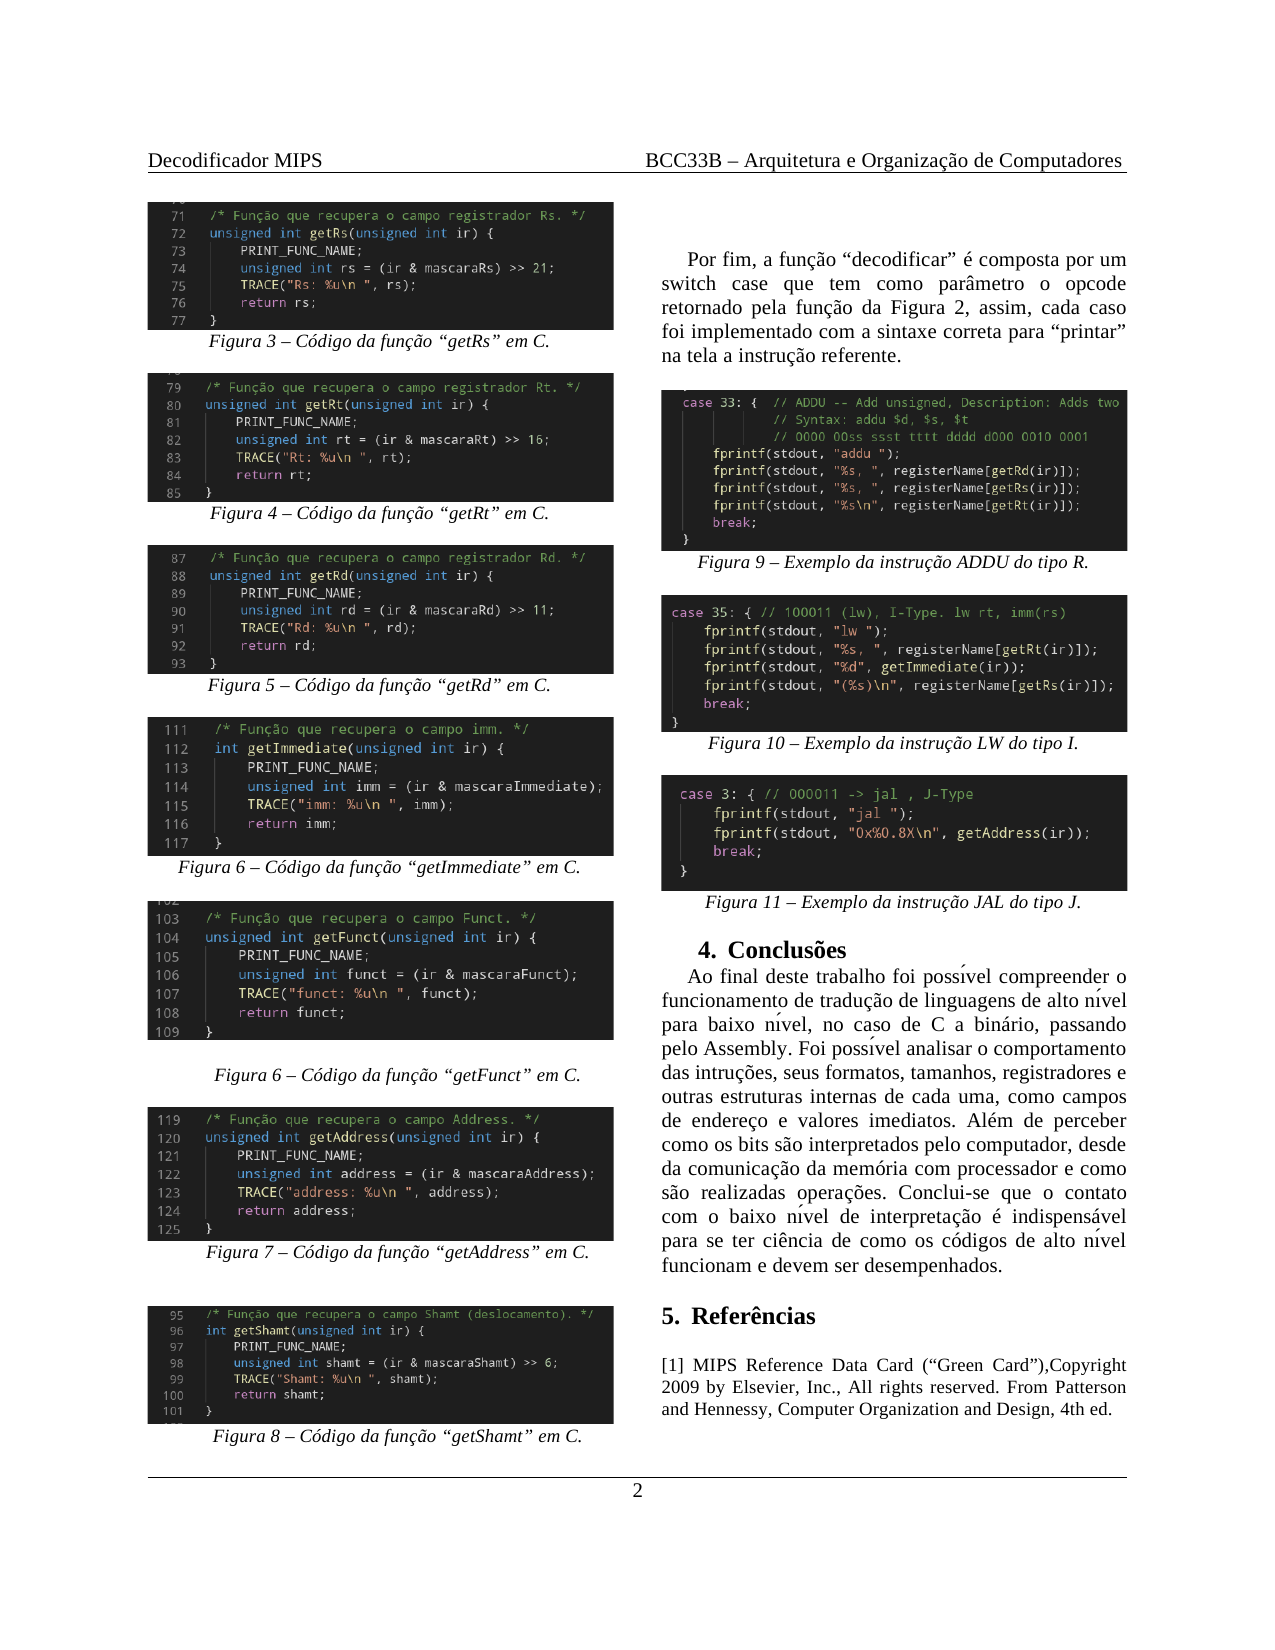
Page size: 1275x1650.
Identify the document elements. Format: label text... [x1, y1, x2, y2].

text Ao final deste trabalho foi possı́vel compreender o funcionamento de tradução de linguagens de alto nı́vel para baixo nı́vel, no caso de C a binário, passando pelo Assembly. Foi possı́vel analisar o comportamento das intruções, seus formatos, tamanhos, registradores e outras estruturas internas de cada uma, como campos de endereço e valores imediatos. Além de perceber como os bits são interpretados pelo computador, desde da comunicação da memória com processador e como são realizadas operações. Conclui-se que o contato com o baixo nı́vel de interpretação é indispensável para se ter ciência de como os códigos de alto nı́vel funcionam e devem ser desempenhados. [661, 964, 1127, 1276]
subtitle Conclusões [661, 934, 1127, 964]
text Figura 4 – Código da função “getRt” em C. [148, 502, 613, 524]
picture [147, 202, 614, 330]
picture [147, 545, 614, 674]
picture [147, 373, 614, 502]
text Figura 11 – Exemplo da instrução JAL do tipo J. [661, 891, 1127, 912]
text Figura 9 – Exemplo da instrução ADDU do tipo R. [661, 551, 1127, 573]
picture [147, 1107, 614, 1241]
picture [661, 775, 1128, 891]
text Figura 7 – Código da função “getAddress” em C. [148, 1241, 613, 1262]
text [1] MIPS Reference Data Card (“Green Card”),Copyright 2009 by Elsevier, Inc., All rights reserved. From Patterson and Hennessy, Computer Organization and Design, 4th ed. [661, 1354, 1127, 1420]
text Figura 6 – Código da função “getFunct” em C. [148, 1063, 613, 1086]
text Figura 6 – Código da função “getImmediate” em C. [148, 856, 613, 877]
picture [661, 390, 1128, 551]
picture [147, 1306, 614, 1424]
text Figura 10 – Exemplo da instrução LW do tipo I. [661, 732, 1127, 753]
picture [147, 901, 614, 1040]
picture [147, 717, 614, 856]
text Figura 8 – Código da função “getShamt” em C. [148, 1424, 613, 1446]
text Figura 5 – Código da função “getRd” em C. [148, 674, 613, 695]
picture [661, 595, 1128, 732]
text Por fim, a função “decodificar” é composta por um switch case que tem como parâmetro o opcode retornado pela função da Figura 2, assim, cada caso foi implementado com a sintaxe correta para “printar” na tela a instrução referente. [661, 246, 1127, 367]
text Figura 3 – Código da função “getRs” em C. [148, 330, 613, 352]
subtitle Referências [661, 1301, 1127, 1329]
